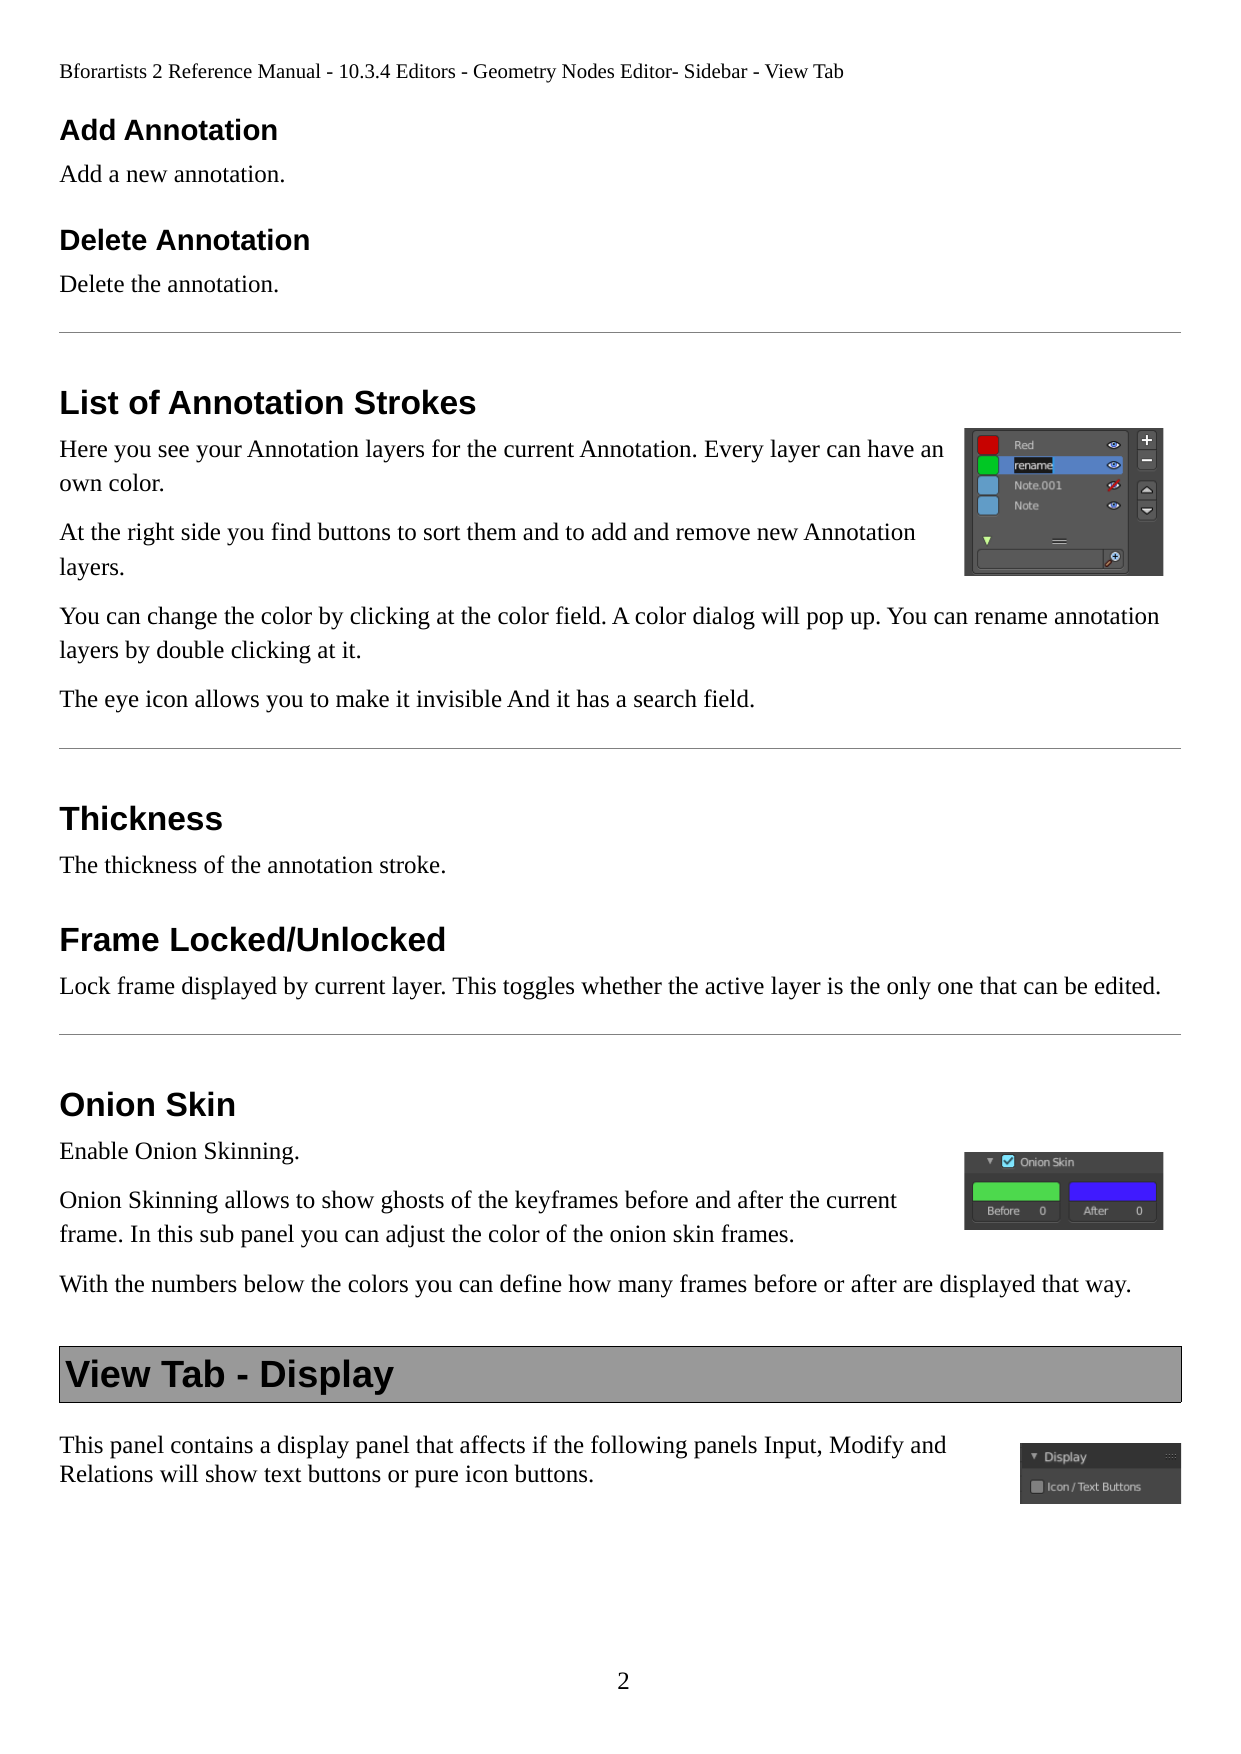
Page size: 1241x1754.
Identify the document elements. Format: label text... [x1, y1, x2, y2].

text At the right side you find buttons to sort them and to add and remove new Annotation layers. [59, 517, 1181, 581]
picture [964, 1152, 1164, 1230]
text Lock frame displayed by current layer. This toggles whether the active layer is the only one that can be edited. [59, 971, 1181, 999]
text This panel contains a display panel that affects if the following panels Input, Modify and Relations will show text buttons or pure icon buttons. [59, 1431, 1181, 1488]
text Delete the annotation. [59, 269, 1181, 297]
subtitle Add Annotation [59, 113, 1181, 146]
text The thickness of the annotation stroke. [59, 850, 1181, 878]
subtitle Delete Annotation [59, 222, 1181, 256]
subtitle Onion Skin [59, 1085, 1181, 1123]
text Enable Onion Skinning. [59, 1136, 1181, 1165]
subtitle Frame Locked/Unlocked [59, 920, 1181, 958]
text Onion Skinning allows to show ghosts of the keyframes before and after the current frame. In this sub panel you can adjust the color of the onion skin frames. [59, 1185, 1181, 1248]
picture [1020, 1443, 1182, 1504]
text Add a new annotation. [59, 159, 1181, 188]
subtitle Thickness [59, 799, 1181, 837]
text The eye icon allows you to make it invisible And it has a search field. [59, 684, 1181, 713]
subtitle List of Annotation Strokes [59, 383, 1181, 421]
table_header View Tab - Display [60, 1347, 1181, 1402]
text You can change the color by clicking at the color field. A color dialog will pop up. You can rename annotation layers by double clicking at it. [59, 601, 1181, 664]
text Here you see your Annotation layers for the current Annotation. Every layer can have an own color. [59, 434, 964, 497]
picture [964, 428, 1164, 576]
text With the numbers below the colors you can define how many frames before or after are displayed that way. [59, 1269, 1181, 1297]
